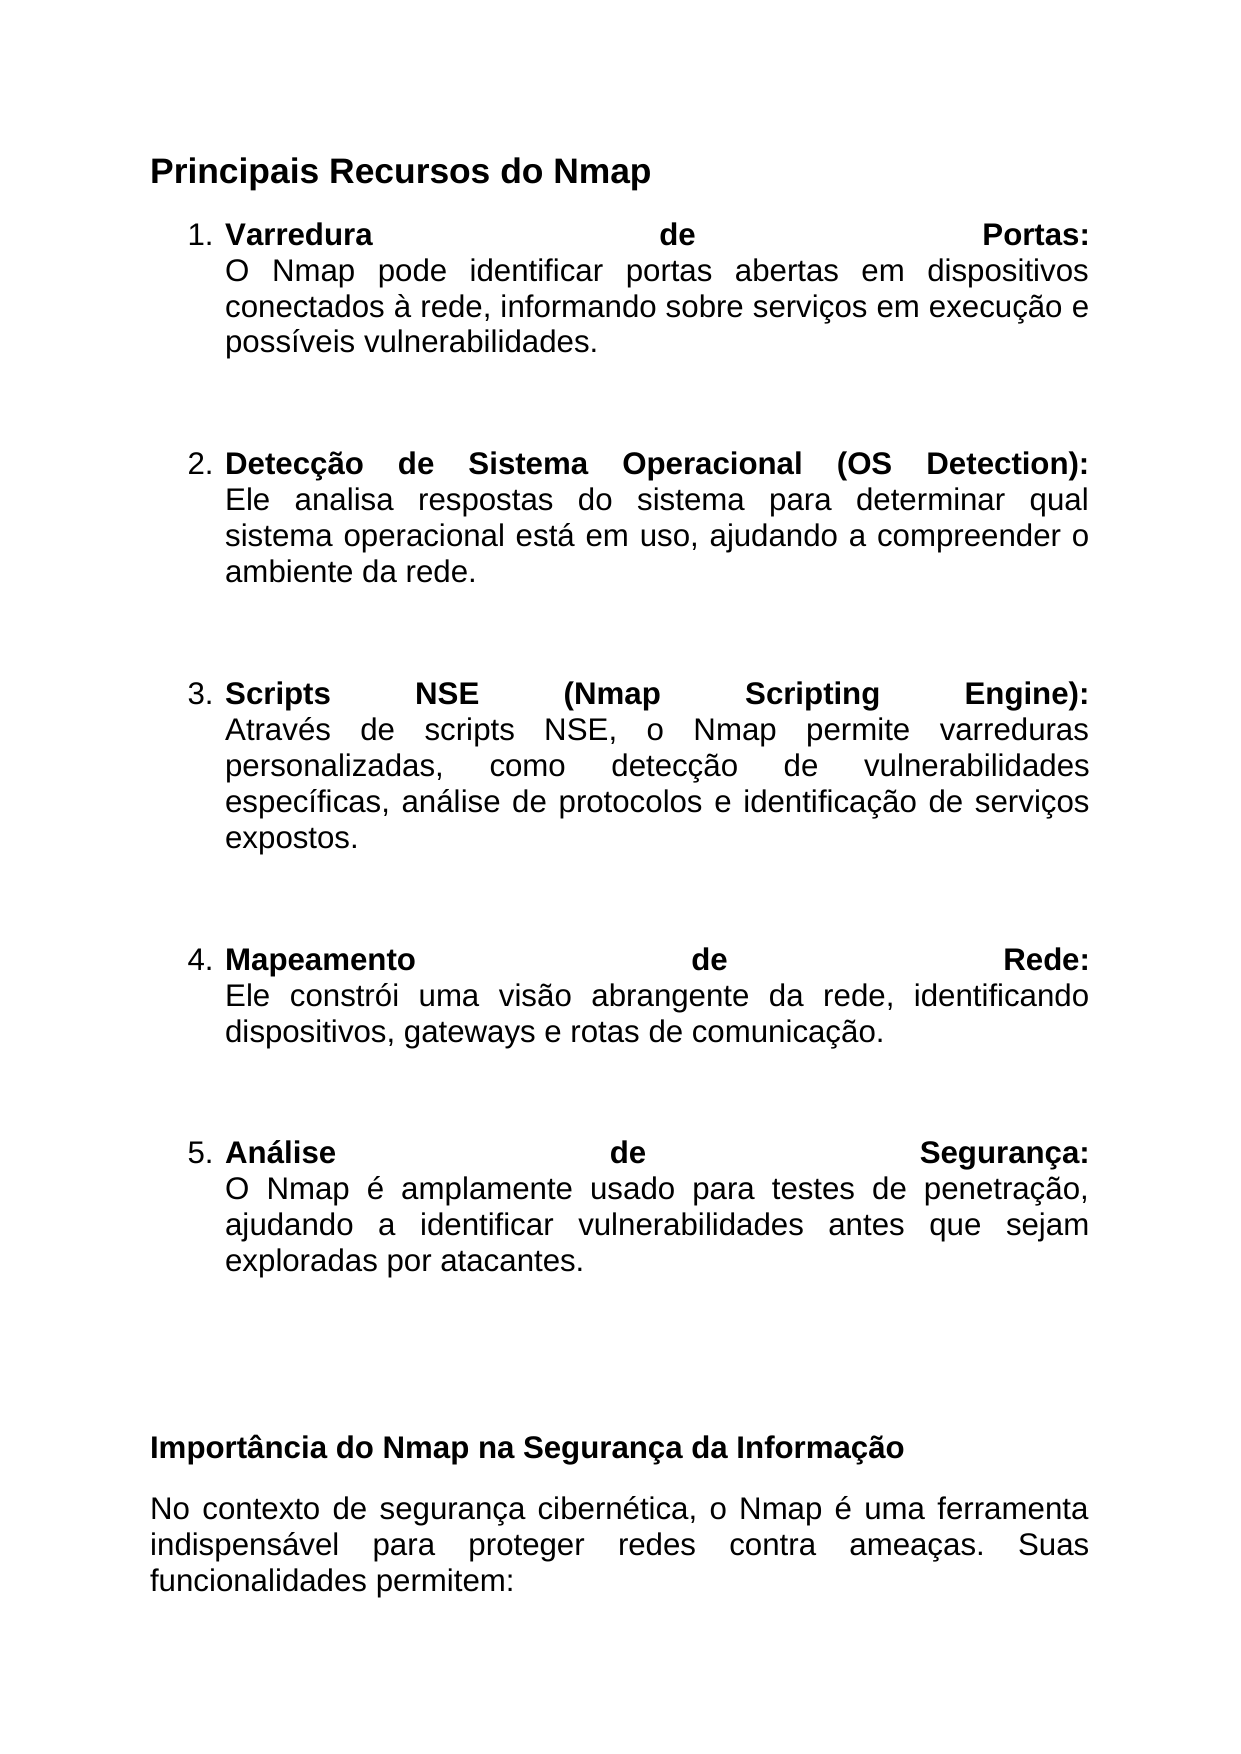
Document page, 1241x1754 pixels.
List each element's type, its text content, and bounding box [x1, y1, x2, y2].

list Mapeamento de Rede: Ele constrói uma visão abrangente da rede, identificando dispositivos, gateways e rotas de comunicação. [187, 941, 1090, 1048]
list Detecção de Sistema Operacional (OS Detection): Ele analisa respostas do sistema para determinar qual sistema operacional está em uso, ajudando a compreender o ambiente da rede. [187, 445, 1090, 589]
list Análise de Segurança: O Nmap é amplamente usado para testes de penetração, ajudando a identificar vulnerabilidades antes que sejam exploradas por atacantes. [187, 1134, 1090, 1278]
subtitle Principais Recursos do Nmap [150, 150, 1090, 191]
text No contexto de segurança cibernética, o Nmap é uma ferramenta indispensável para proteger redes contra ameaças. Suas funcionalidades permitem: [150, 1490, 1090, 1598]
subtitle Importância do Nmap na Segurança da Informação [150, 1429, 1090, 1465]
list Scripts NSE (Nmap Scripting Engine): Através de scripts NSE, o Nmap permite varreduras personalizadas, como detecção de vulnerabilidades específicas, análise de protocolos e identificação de serviços expostos. [187, 675, 1090, 855]
list Varredura de Portas: O Nmap pode identificar portas abertas em dispositivos conectados à rede, informando sobre serviços em execução e possíveis vulnerabilidades. [187, 216, 1090, 359]
